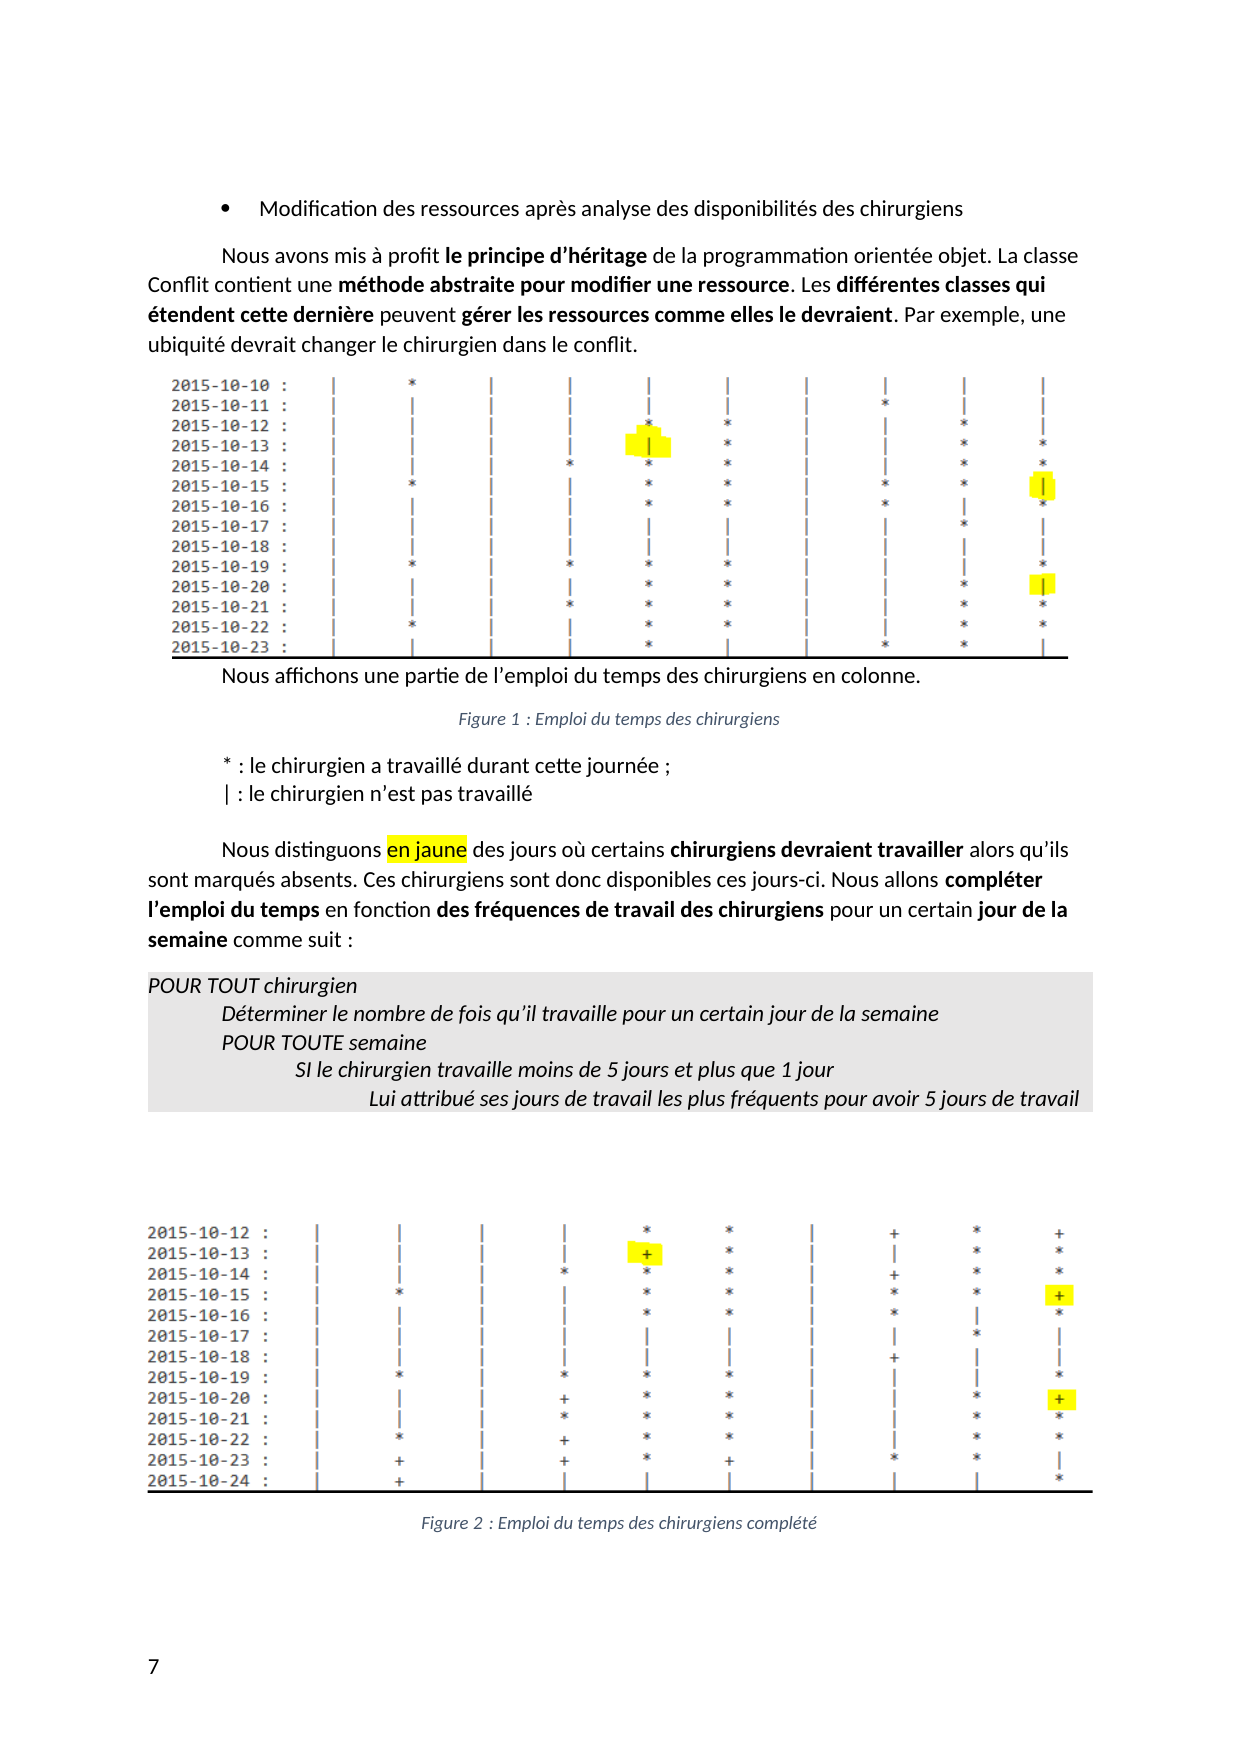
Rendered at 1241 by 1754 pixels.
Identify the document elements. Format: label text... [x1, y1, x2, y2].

text Nous distinguons en jaune des jours où certains chirurgiens devraient travailler alors qu’ils sont marqués absents. Ces chirurgiens sont donc disponibles ces jours-ci. Nous allons compléter l’emploi du temps en fonction des fréquences de travail des chirurgiens pour un certain jour de la semaine comme suit : [148, 835, 1093, 953]
picture [147, 1223, 1093, 1493]
text POUR TOUT chirurgien [148, 972, 1093, 999]
list Modification des ressources après analyse des disponibilités des chirurgiens [221, 194, 1093, 222]
text Déterminer le nombre de fois qu’il travaille pour un certain jour de la semaine [148, 999, 1093, 1028]
text Nous avons mis à profit le principe d’héritage de la programmation orientée objet. La classe Conflit contient une méthode abstraite pour modifier une ressource. Les différentes classes qui étendent cette dernière peuvent gérer les ressources comme elles le devraient. Par exemple, une ubiquité devrait changer le chirurgien dans le conflit. [148, 241, 1093, 358]
picture [172, 377, 1069, 659]
text SI le chirurgien travaille moins de 5 jours et plus que 1 jour [148, 1056, 1093, 1084]
text Nous affichons une partie de l’emploi du temps des chirurgiens en colonne. [148, 377, 1093, 689]
text POUR TOUTE semaine [148, 1028, 1093, 1056]
text * : le chirurgien a travaillé durant cette journée ; [148, 751, 1093, 779]
text | : le chirurgien n’est pas travaillé [148, 779, 1093, 807]
text Lui attribué ses jours de travail les plus fréquents pour avoir 5 jours de travail [148, 1084, 1093, 1112]
text Figure 3 : Emploi du temps des chirurgiens complété [148, 1511, 1093, 1534]
text Figure 2 : Emploi du temps des chirurgiens [148, 707, 1093, 730]
